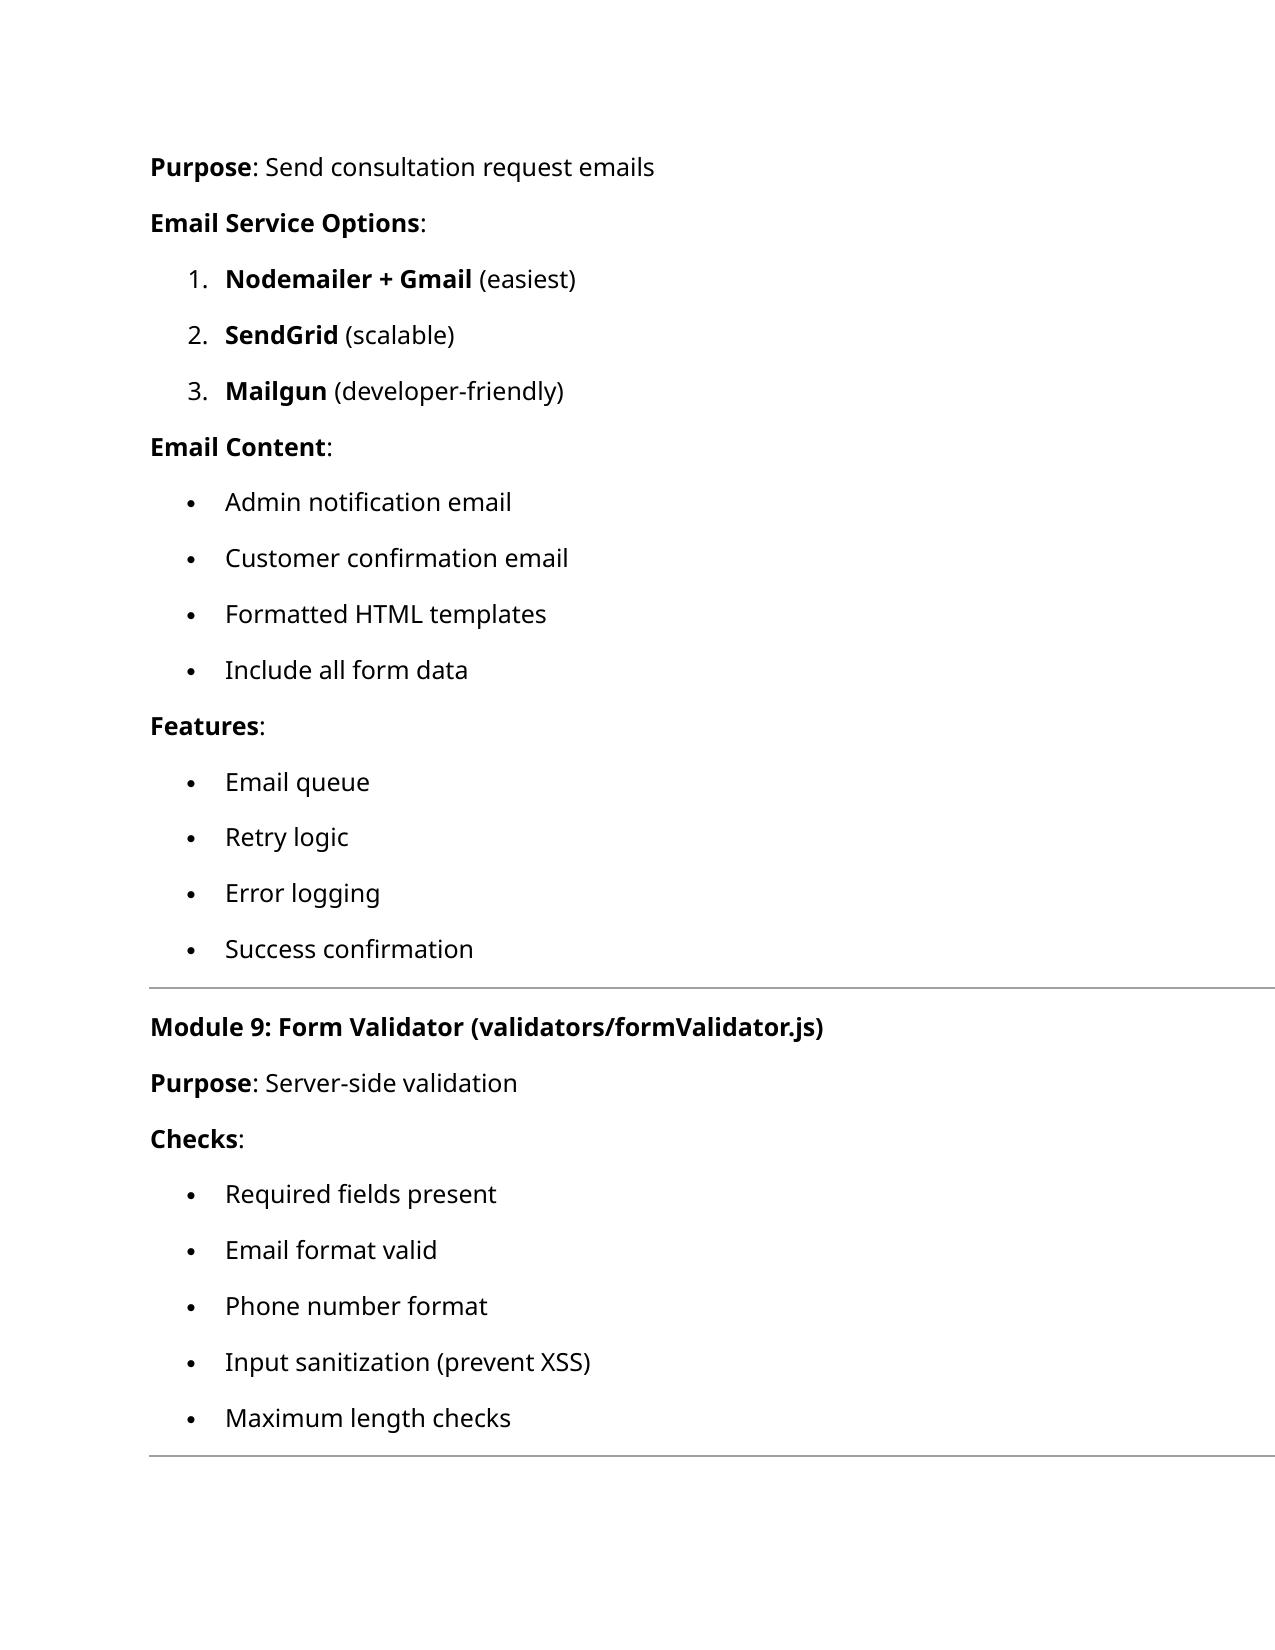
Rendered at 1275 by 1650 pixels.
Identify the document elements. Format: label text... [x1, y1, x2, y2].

text Purpose: Send consultation request emails [150, 150, 1125, 184]
list Success confirmation [187, 932, 1125, 966]
list Include all form data [187, 652, 1125, 687]
list Mailgun (developer-friendly) [187, 373, 1125, 407]
list Maximum length checks [187, 1400, 1125, 1434]
list Customer confirmation email [187, 541, 1125, 575]
list Email format valid [187, 1233, 1125, 1267]
text Purpose: Server-side validation [150, 1065, 1125, 1099]
list Phone number format [187, 1289, 1125, 1323]
list Nodemailer + Gmail (easiest) [187, 262, 1125, 296]
text Features: [150, 708, 1125, 742]
list SendGrid (scalable) [187, 317, 1125, 352]
text Checks: [150, 1121, 1125, 1155]
list Formatted HTML templates [187, 597, 1125, 631]
list Required fields present [187, 1177, 1125, 1211]
list Email queue [187, 764, 1125, 798]
text Email Service Options: [150, 206, 1125, 240]
list Error logging [187, 876, 1125, 910]
list Admin notification email [187, 485, 1125, 519]
text Email Content: [150, 429, 1125, 463]
list Retry logic [187, 820, 1125, 854]
text Module 9: Form Validator (validators/formValidator.js) [150, 1009, 1125, 1044]
list Input sanitization (prevent XSS) [187, 1344, 1125, 1379]
